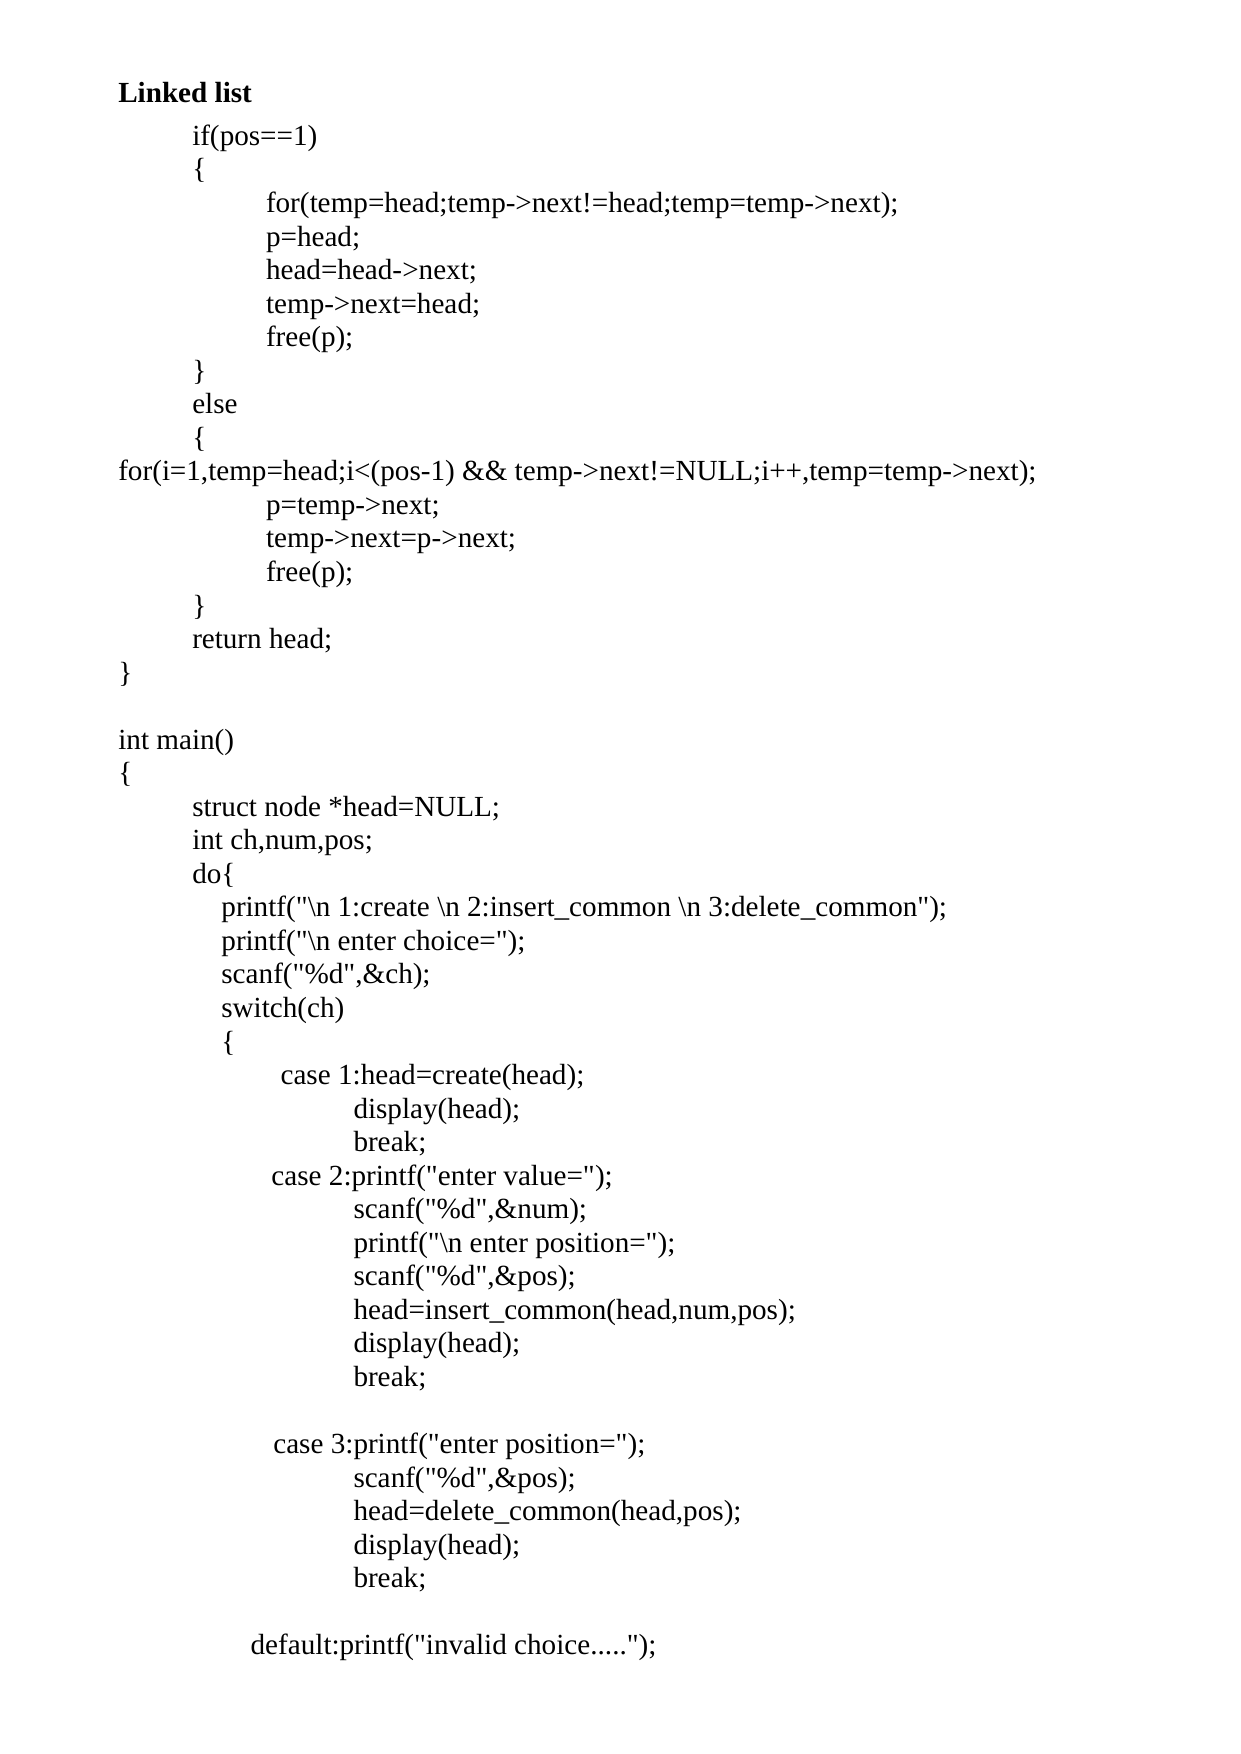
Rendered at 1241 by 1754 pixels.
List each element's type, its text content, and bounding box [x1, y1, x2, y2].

text case 1:head=create(head); [118, 1057, 1122, 1091]
text int main() [118, 722, 1122, 755]
text scanf("%d",&pos); [118, 1460, 1122, 1493]
text free(p); [118, 554, 1122, 588]
text case 2:printf("enter value="); [118, 1158, 1122, 1191]
text scanf("%d",&ch); [118, 957, 1122, 990]
text temp->next=head; [118, 286, 1122, 319]
text display(head); [118, 1091, 1122, 1124]
text int ch,num,pos; [118, 822, 1122, 856]
text break; [118, 1124, 1122, 1158]
text printf("\n enter choice="); [118, 923, 1122, 957]
text { [118, 1024, 1122, 1057]
text } [118, 353, 1122, 386]
text } [118, 655, 1122, 688]
text for(i=1,temp=head;i<(pos-1) && temp->next!=NULL;i++,temp=temp->next); [118, 453, 1122, 487]
text } [118, 588, 1122, 621]
text free(p); [118, 319, 1122, 353]
text printf("\n enter position="); [118, 1225, 1122, 1258]
text scanf("%d",&num); [118, 1191, 1122, 1225]
text p=head; [118, 219, 1122, 252]
text head=head->next; [118, 252, 1122, 286]
text temp->next=p->next; [118, 521, 1122, 554]
text break; [118, 1359, 1122, 1393]
text { [118, 420, 1122, 453]
text else [118, 386, 1122, 420]
text display(head); [118, 1326, 1122, 1359]
text printf("\n 1:create \n 2:insert_common \n 3:delete_common"); [118, 889, 1122, 923]
text p=temp->next; [118, 487, 1122, 521]
text head=insert_common(head,num,pos); [118, 1292, 1122, 1326]
text default:printf("invalid choice....."); [118, 1627, 1122, 1661]
text case 3:printf("enter position="); [118, 1426, 1122, 1460]
text return head; [118, 621, 1122, 655]
text for(temp=head;temp->next!=head;temp=temp->next); [118, 185, 1122, 219]
text display(head); [118, 1527, 1122, 1560]
text head=delete_common(head,pos); [118, 1493, 1122, 1527]
text { [118, 755, 1122, 789]
text struct node *head=NULL; [118, 789, 1122, 822]
text if(pos==1) [118, 118, 1122, 152]
text break; [118, 1560, 1122, 1594]
text { [118, 152, 1122, 185]
text scanf("%d",&pos); [118, 1258, 1122, 1292]
text do{ [118, 856, 1122, 889]
text switch(ch) [118, 990, 1122, 1024]
